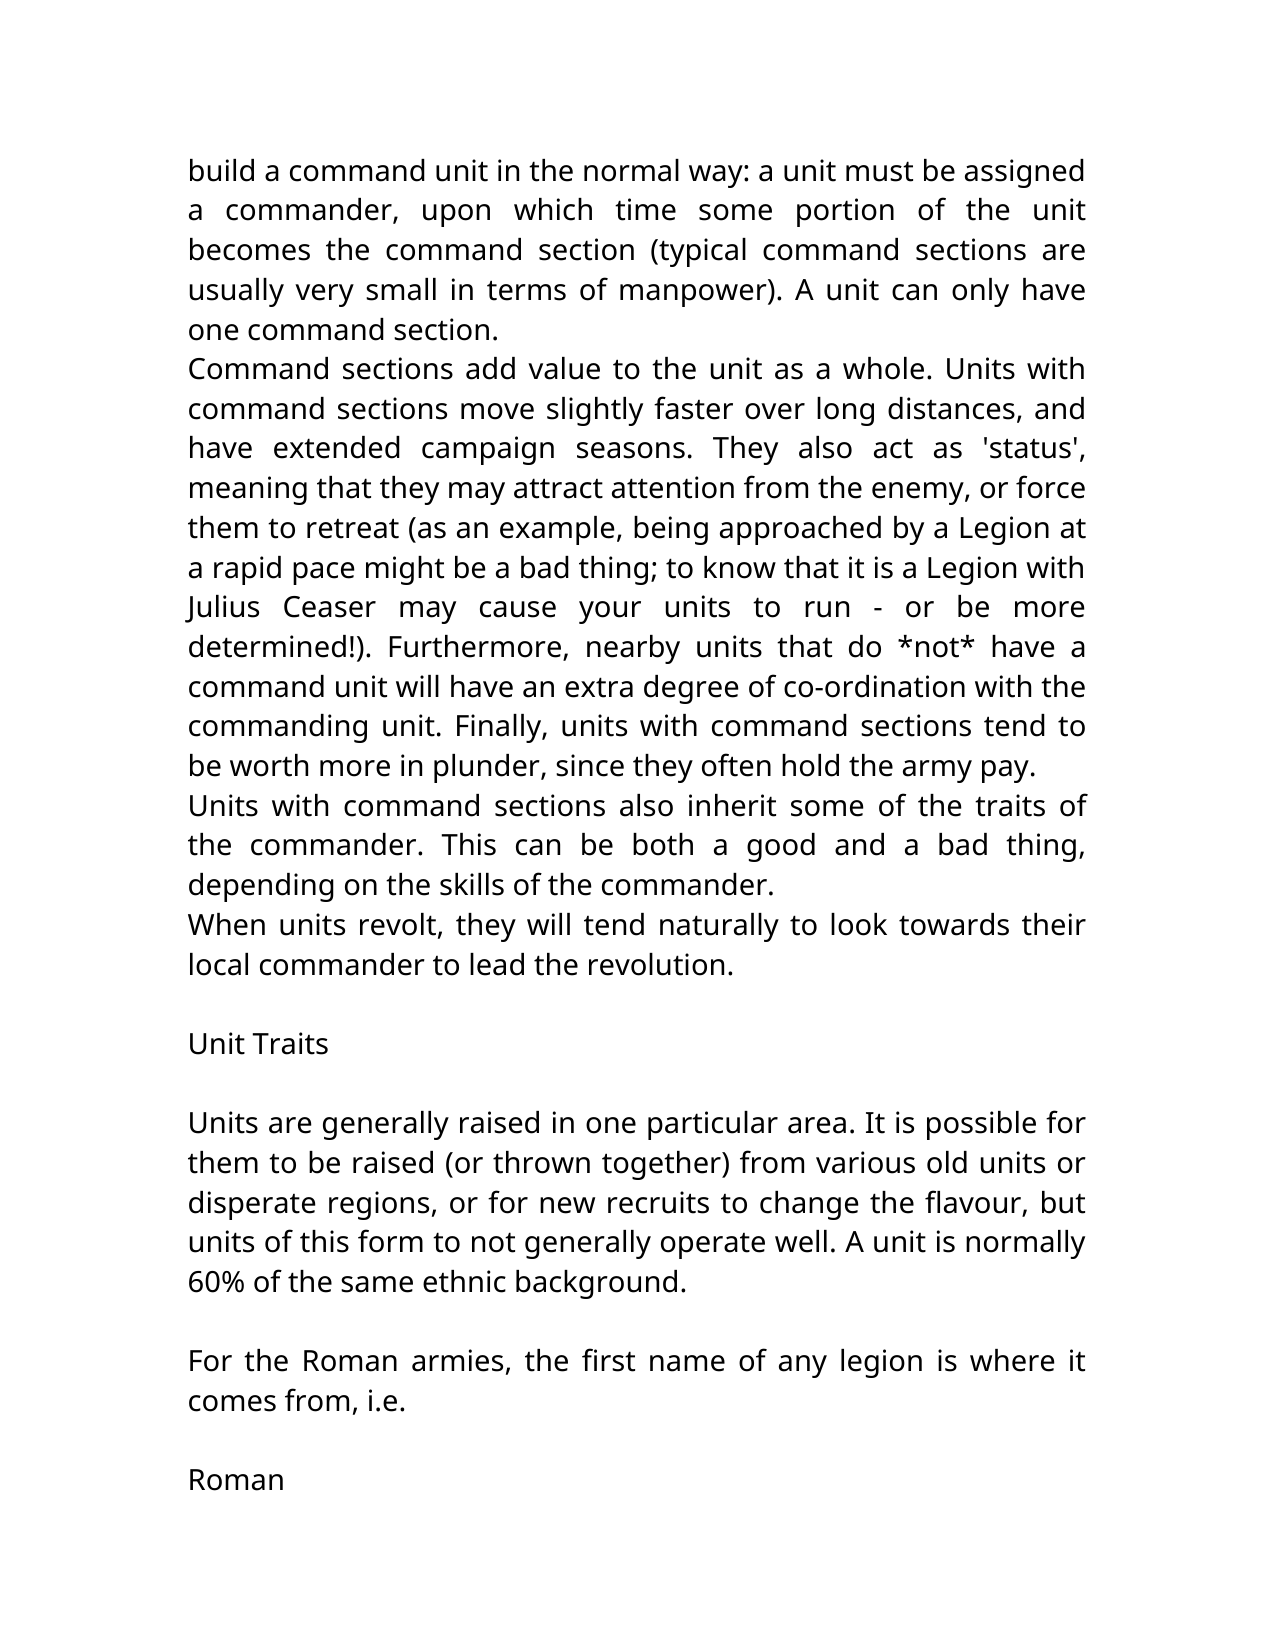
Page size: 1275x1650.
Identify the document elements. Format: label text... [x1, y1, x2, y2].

text Units with command sections also inherit some of the traits of the commander. This can be both a good and a bad thing, depending on the skills of the commander. [775, 864, 1087, 904]
text When units revolt, they will tend naturally to look towards their local commander to lead the revolution. [735, 944, 1087, 983]
text For the Roman armies, the first name of any legion is where it comes from, i.e. [406, 1380, 1087, 1420]
text Unit Traits [329, 1023, 1087, 1063]
text Command sections (CS) are almost always some sort of cavalry. They fight no better than normal cavalry, except that their morale may be somewhat better. They cost more to upkeep. You cannot build a command unit in the normal way: a unit must be assigned a commander, upon which time some portion of the unit becomes the command section (typical command sections are usually very small in terms of manpower). A unit can only have one command section. [499, 309, 1087, 348]
text Units are generally raised in one particular area. It is possible for them to be raised (or thrown together) from various old units or disperate regions, or for new recruits to change the flavour, but units of this form to not generally operate well. A unit is normally 60% of the same ethnic background. [688, 1261, 1087, 1301]
text Roman [285, 1460, 1087, 1499]
